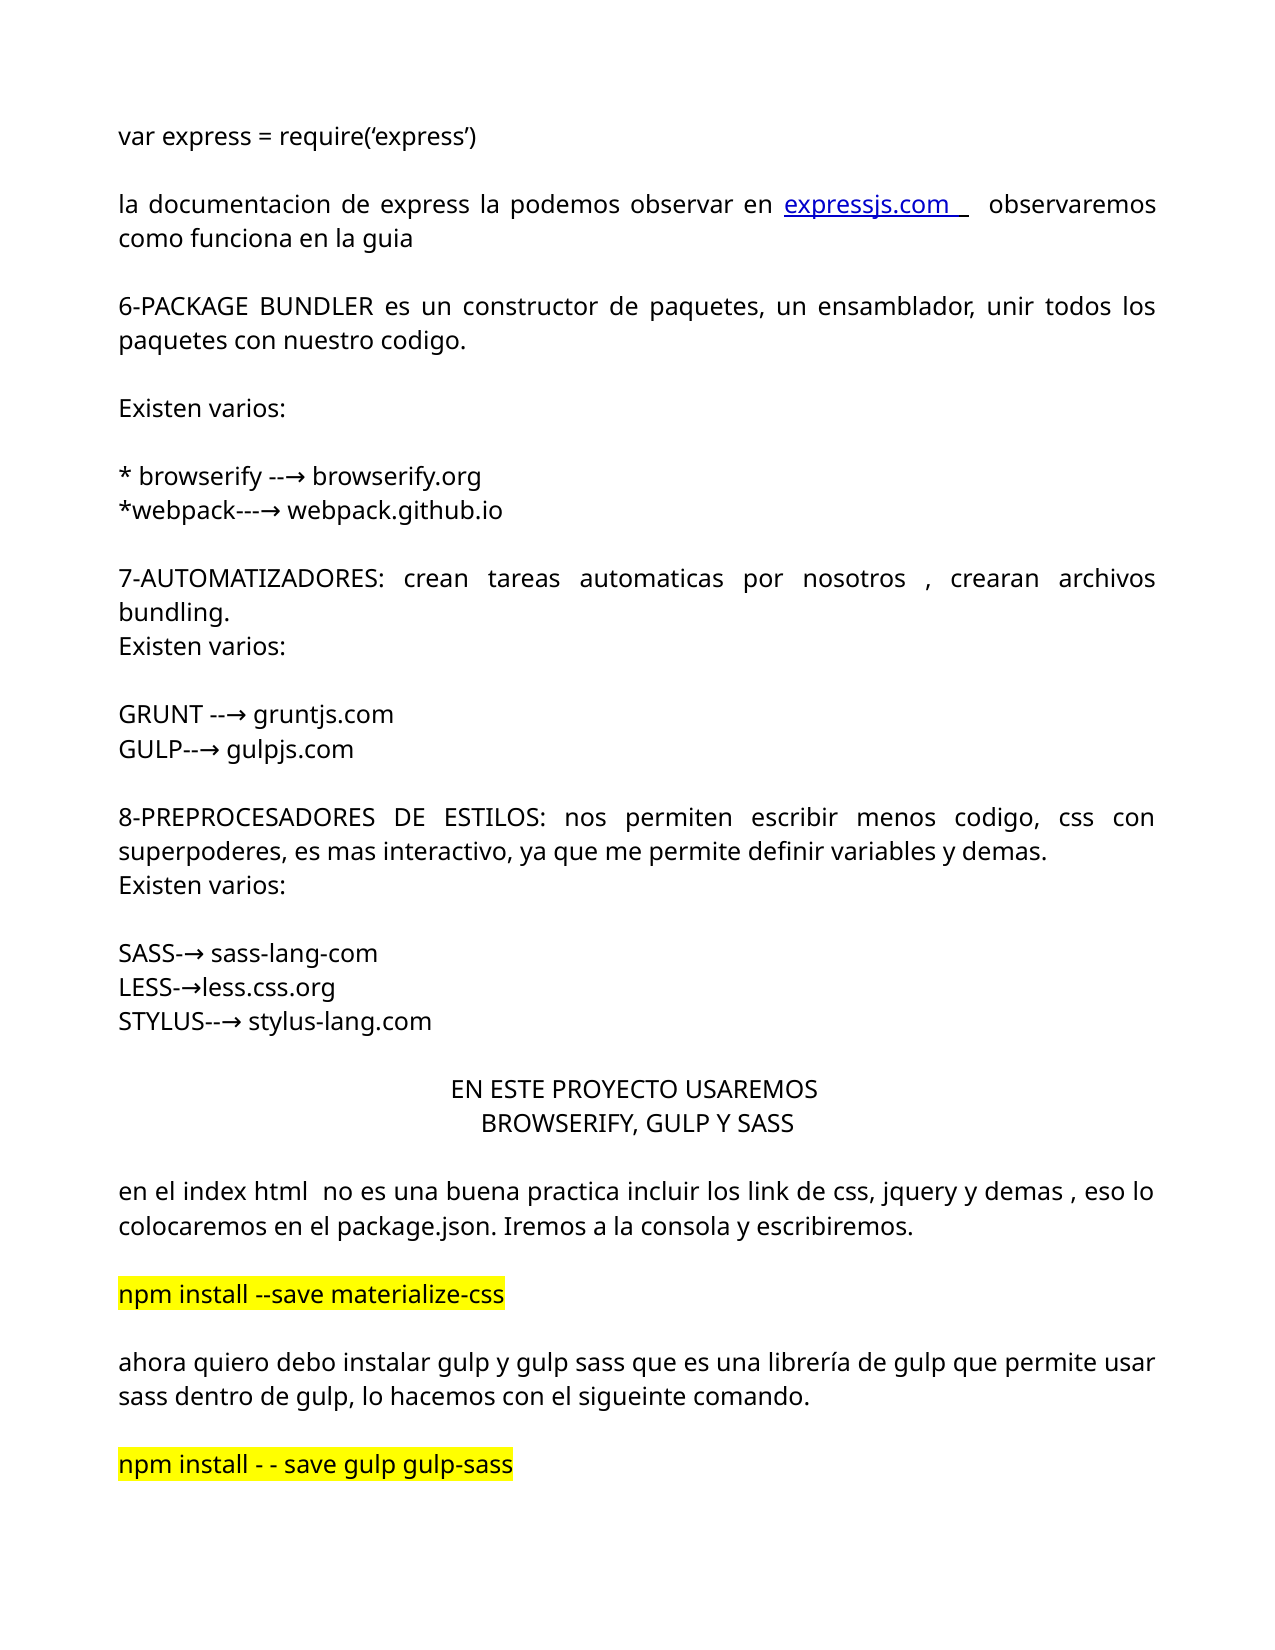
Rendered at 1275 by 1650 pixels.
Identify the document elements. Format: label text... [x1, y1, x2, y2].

text npm install - - save gulp gulp-sass [118, 1447, 1157, 1481]
text EN ESTE PROYECTO USAREMOS [118, 1072, 1157, 1106]
text STYLUS--→ stylus-lang.com [118, 1004, 1157, 1038]
text *webpack---→ webpack.github.io [118, 493, 1157, 527]
text GULP--→ gulpjs.com [118, 731, 1157, 765]
text 7-AUTOMATIZADORES: crean tareas automaticas por nosotros , crearan archivos bundling. [118, 561, 1157, 629]
text Existen varios: [118, 867, 1157, 902]
text 8-PREPROCESADORES DE ESTILOS: nos permiten escribir menos codigo, css con superpoderes, es mas interactivo, ya que me permite definir variables y demas. [118, 799, 1157, 867]
text GRUNT --→ gruntjs.com [118, 697, 1157, 731]
text npm install --save materialize-css [118, 1276, 1157, 1310]
text Existen varios: [118, 629, 1157, 663]
text LESS-→less.css.org [118, 970, 1157, 1004]
text BROWSERIFY, GULP Y SASS [118, 1106, 1157, 1140]
text 6-PACKAGE BUNDLER es un constructor de paquetes, un ensamblador, unir todos los paquetes con nuestro codigo. [118, 288, 1157, 357]
text la documentacion de express la podemos observar en expressjs.com observaremos como funciona en la guia [118, 186, 1157, 254]
text en el index html no es una buena practica incluir los link de css, jquery y demas , eso lo colocaremos en el package.json. Iremos a la consola y escribiremos. [118, 1174, 1157, 1242]
text * browserify --→ browserify.org [118, 459, 1157, 493]
text SASS-→ sass-lang-com [118, 936, 1157, 970]
text Existen varios: [118, 391, 1157, 425]
text ahora quiero debo instalar gulp y gulp sass que es una librería de gulp que permite usar sass dentro de gulp, lo hacemos con el sigueinte comando. [118, 1344, 1157, 1412]
text var express = require(‘express’) [118, 118, 1157, 152]
